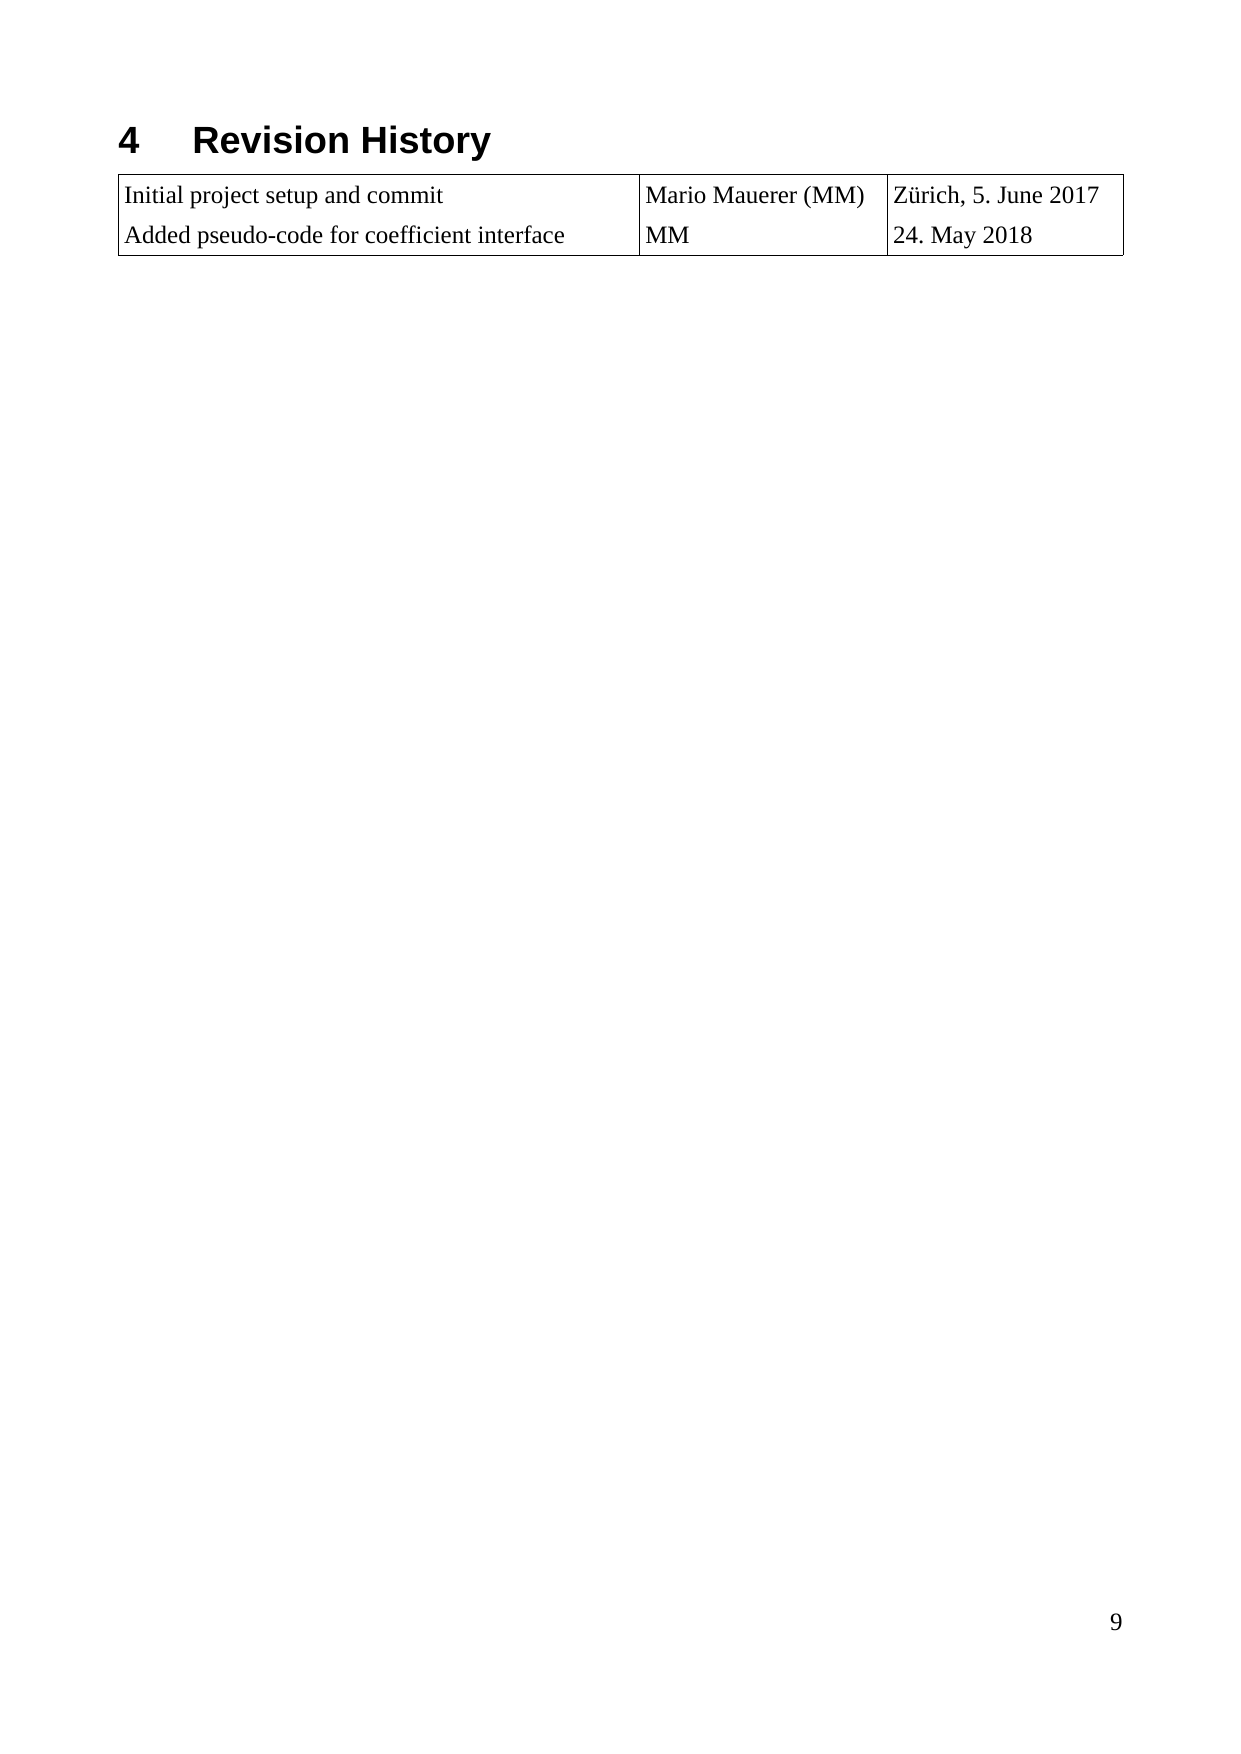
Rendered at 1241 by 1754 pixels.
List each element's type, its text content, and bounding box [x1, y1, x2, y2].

table_cell Added pseudo-code for coefficient interface [119, 215, 639, 255]
subtitle Revision History [118, 118, 1122, 162]
table_cell MM [640, 215, 887, 255]
table_cell 24. May 2018 [888, 215, 1123, 255]
table_header Mario Mauerer (MM) [640, 175, 887, 214]
table_header Zürich, 5. June 2017 [888, 175, 1123, 214]
table_header Initial project setup and commit [119, 175, 639, 214]
